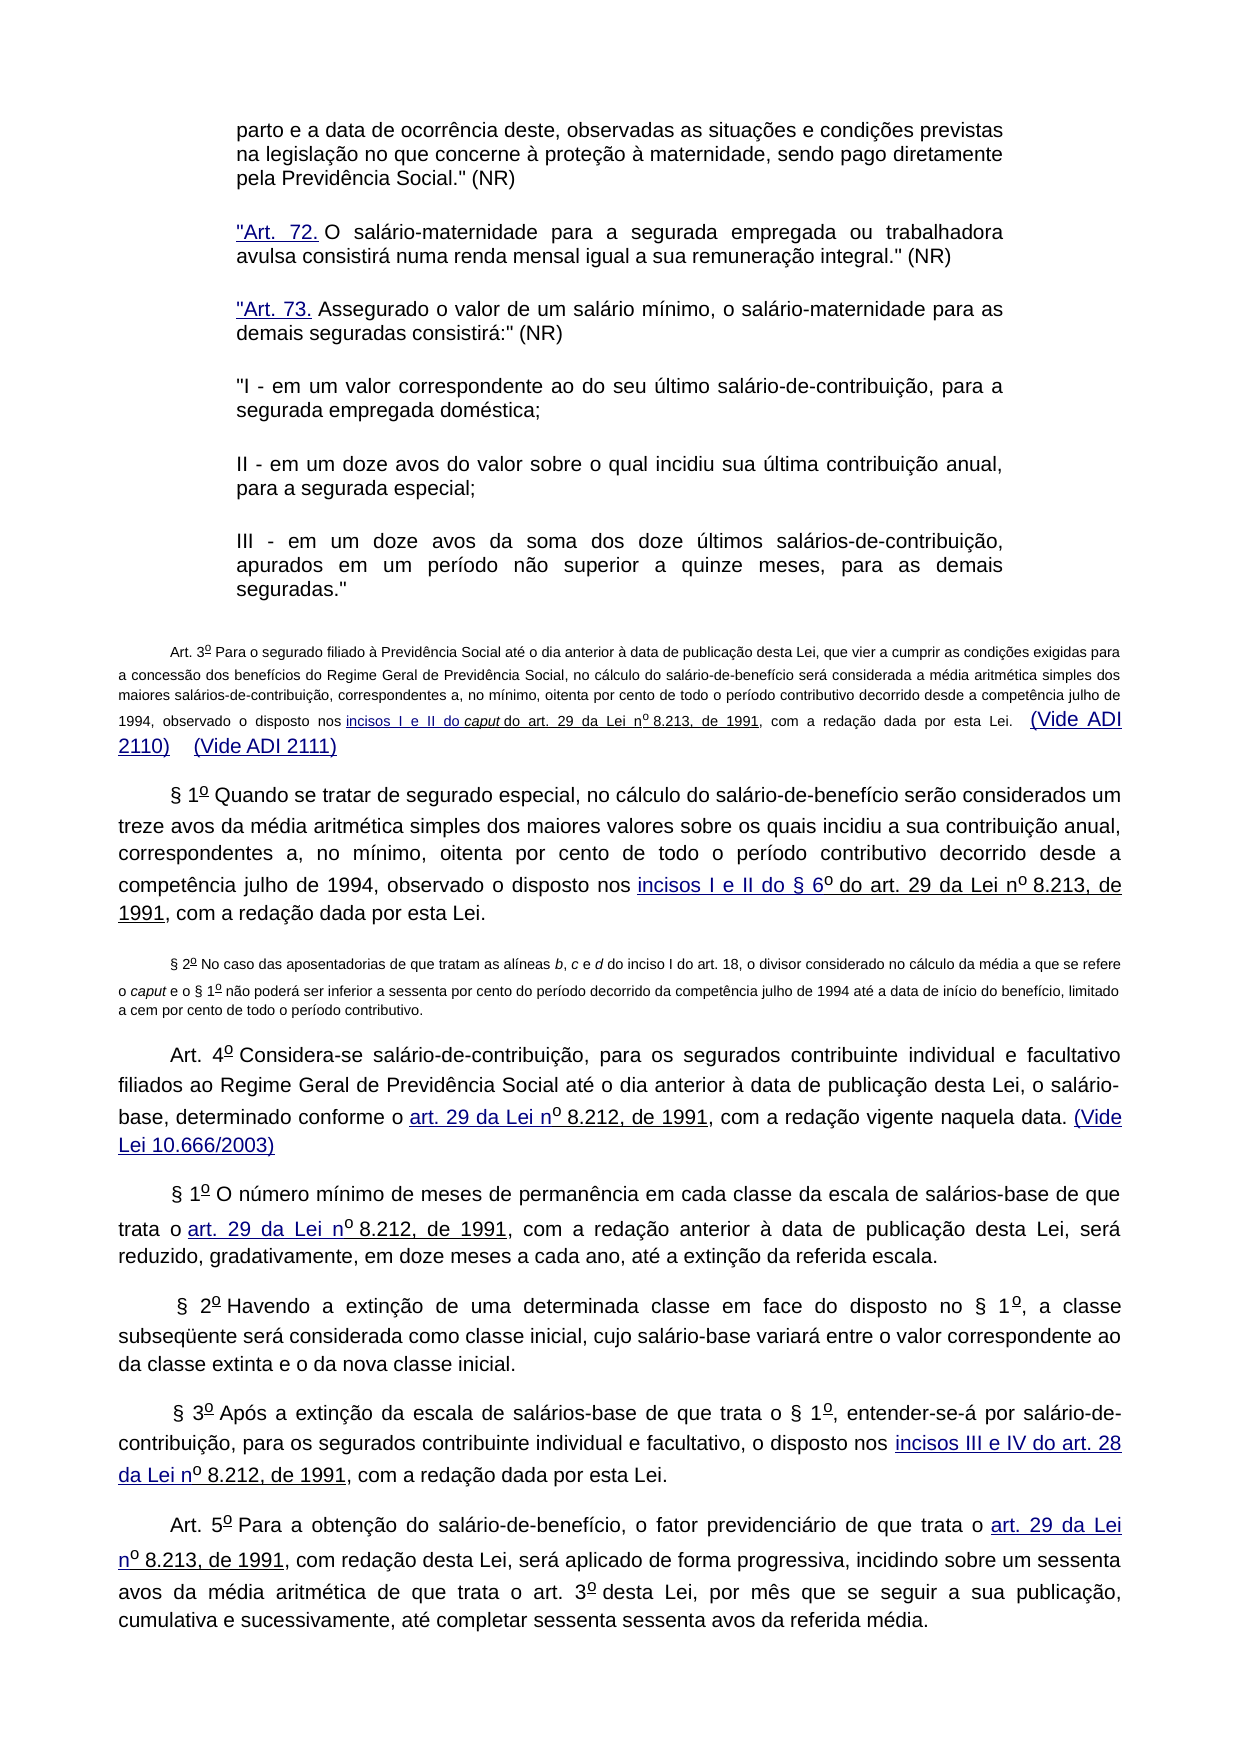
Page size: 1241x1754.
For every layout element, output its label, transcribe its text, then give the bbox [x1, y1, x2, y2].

text "I - em um valor correspondente ao do seu último salário-de-contribuição, para a segurada empregada doméstica; [236, 374, 1004, 422]
text § 3o Após a extinção da escala de salários-base de que trata o § 1o, entender-se-á por salário-de-contribuição, para os segurados contribuinte individual e facultativo, o disposto nos incisos III e IV do art. 28 da Lei no 8.212, de 1991, com a redação dada por esta Lei. [118, 1394, 1122, 1487]
text Art. 5o Para a obtenção do salário-de-benefício, o fator previdenciário de que trata o art. 29 da Lei no 8.213, de 1991, com redação desta Lei, será aplicado de forma progressiva, incidindo sobre um sessenta avos da média aritmética de que trata o art. 3o desta Lei, por mês que se seguir a sua publicação, cumulativa e sucessivamente, até completar sessenta sessenta avos da referida média. [118, 1506, 1122, 1631]
text § 2o Havendo a extinção de uma determinada classe em face do disposto no § 1o, a classe subseqüente será considerada como classe inicial, cujo salário-base variará entre o valor correspondente ao da classe extinta e o da nova classe inicial. [118, 1286, 1122, 1376]
text II - em um doze avos do valor sobre o qual incidiu sua última contribuição anual, para a segurada especial; [236, 452, 1004, 499]
text parto e a data de ocorrência deste, observadas as situações e condições previstas na legislação no que concerne à proteção à maternidade, sendo pago diretamente pela Previdência Social." (NR) [236, 118, 1004, 190]
text "Art. 73. Assegurado o valor de um salário mínimo, o salário-maternidade para as demais seguradas consistirá:" (NR) [236, 297, 1004, 345]
text § 2o No caso das aposentadorias de que tratam as alíneas b, c e d do inciso I do art. 18, o divisor considerado no cálculo da média a que se refere o caput e o § 1o não poderá ser inferior a sessenta por cento do período decorrido da competência julho de 1994 até a data de início do benefício, limitado a cem por cento de todo o período contributivo. [118, 943, 1122, 1018]
text III - em um doze avos da soma dos doze últimos salários-de-contribuição, apurados em um período não superior a quinze meses, para as demais seguradas." [236, 529, 1004, 601]
text Art. 3o Para o segurado filiado à Previdência Social até o dia anterior à data de publicação desta Lei, que vier a cumprir as condições exigidas para a concessão dos benefícios do Regime Geral de Previdência Social, no cálculo do salário-de-benefício será considerada a média aritmética simples dos maiores salários-de-contribuição, correspondentes a, no mínimo, oitenta por cento de todo o período contributivo decorrido desde a competência julho de 1994, observado o disposto nos incisos I e II do caput do art. 29 da Lei no 8.213, de 1991, com a redação dada por esta Lei. (Vide ADI 2110) (Vide ADI 2111) [118, 630, 1122, 758]
text § 1o Quando se tratar de segurado especial, no cálculo do salário-de-benefício serão considerados um treze avos da média aritmética simples dos maiores valores sobre os quais incidiu a sua contribuição anual, correspondentes a, no mínimo, oitenta por cento de todo o período contributivo decorrido desde a competência julho de 1994, observado o disposto nos incisos I e II do § 6o do art. 29 da Lei no 8.213, de 1991, com a redação dada por esta Lei. [118, 776, 1122, 925]
text Art. 4o Considera-se salário-de-contribuição, para os segurados contribuinte individual e facultativo filiados ao Regime Geral de Previdência Social até o dia anterior à data de publicação desta Lei, o salário-base, determinado conforme o art. 29 da Lei no 8.212, de 1991, com a redação vigente naquela data. (Vide Lei 10.666/2003) [118, 1036, 1122, 1157]
text "Art. 72. O salário-maternidade para a segurada empregada ou trabalhadora avulsa consistirá numa renda mensal igual a sua remuneração integral." (NR) [236, 219, 1004, 267]
text § 1o O número mínimo de meses de permanência em cada classe da escala de salários-base de que trata o art. 29 da Lei no 8.212, de 1991, com a redação anterior à data de publicação desta Lei, será reduzido, gradativamente, em doze meses a cada ano, até a extinção da referida escala. [118, 1175, 1122, 1268]
